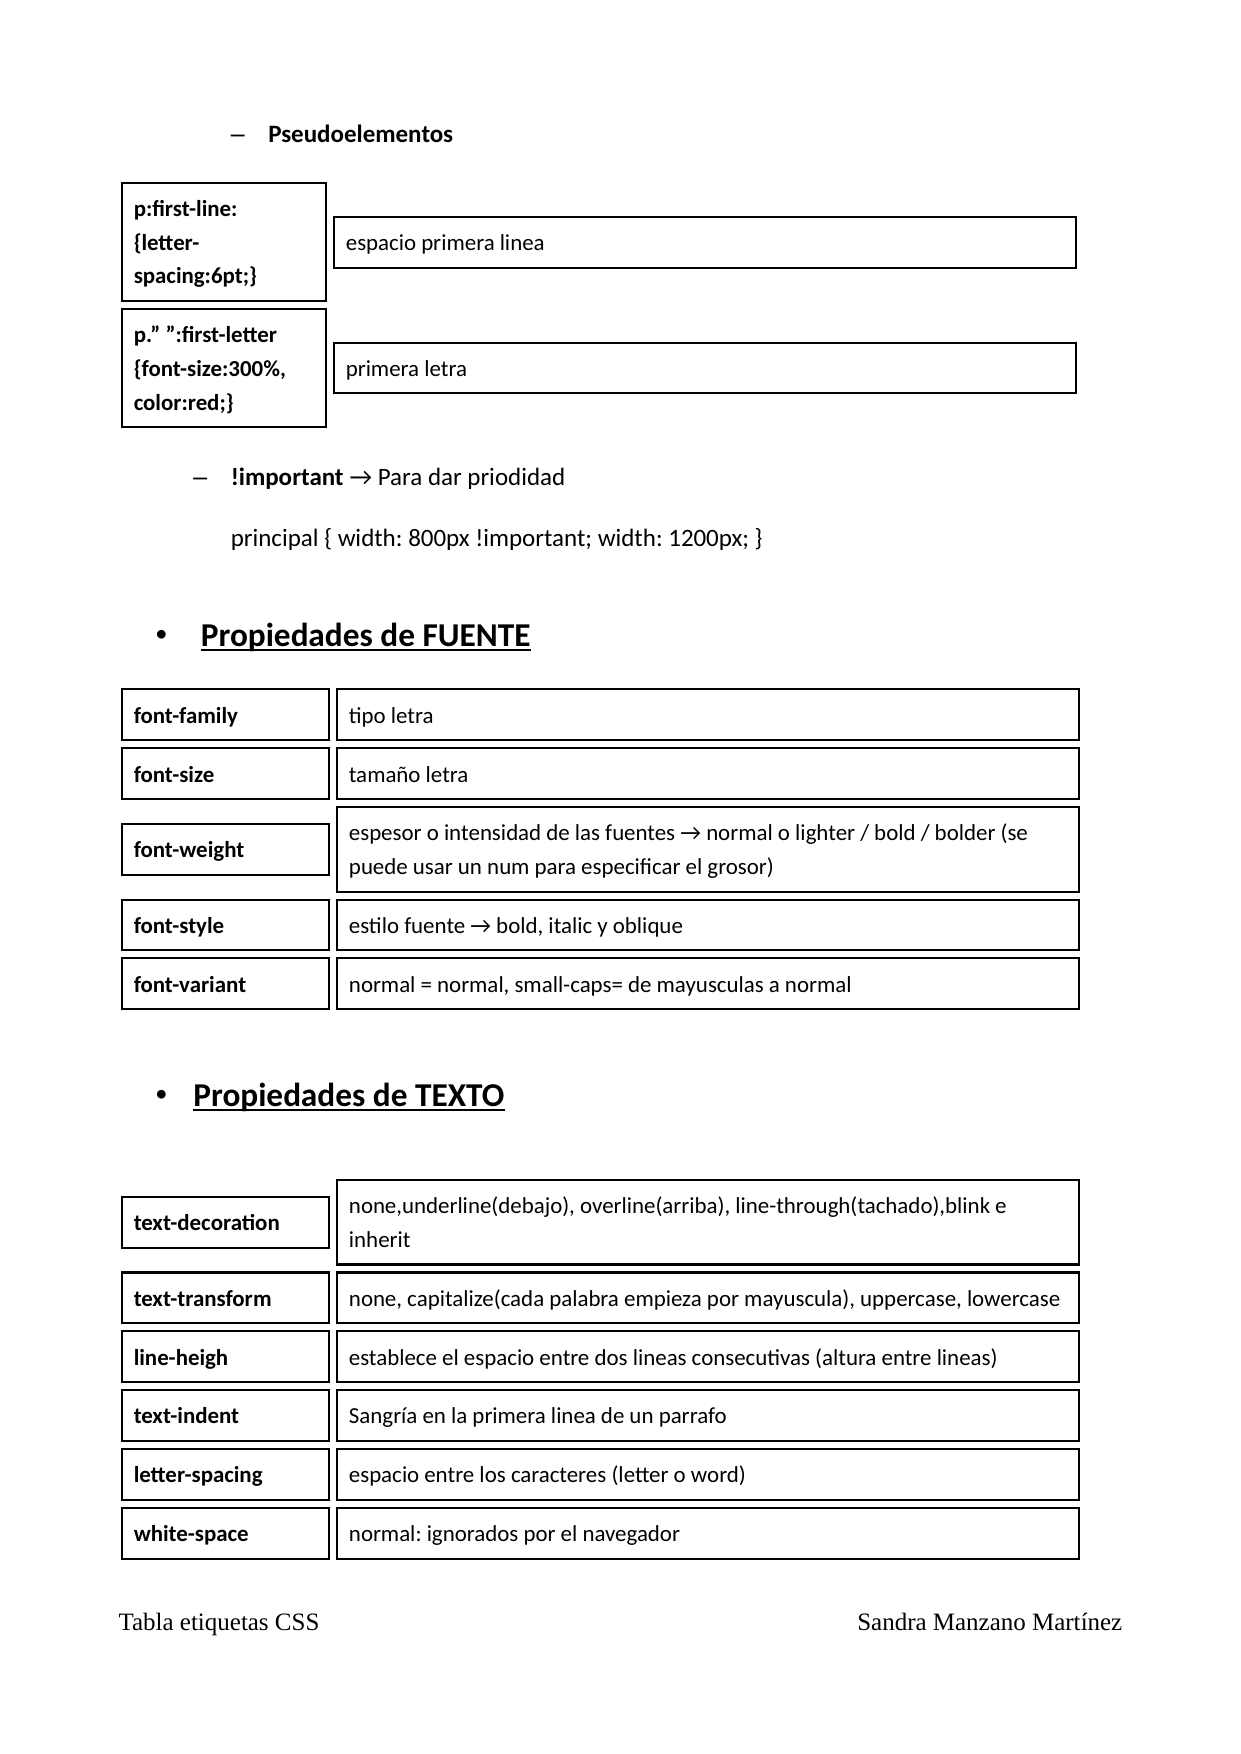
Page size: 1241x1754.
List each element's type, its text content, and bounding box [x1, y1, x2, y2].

table_cell normal = normal, small-caps= de mayusculas a normal [333, 954, 1083, 1013]
table_header espacio primera linea [330, 179, 1080, 305]
table_header p:first-line: {letter-spacing:6pt;} [118, 179, 330, 305]
table_cell text-transform [118, 1269, 333, 1327]
list !important → Para dar priodidad [193, 462, 1122, 492]
table_cell Sangría en la primera linea de un parrafo [333, 1386, 1083, 1445]
table_cell p.” ”:first-letter {font-size:300%, color:red;} [118, 305, 330, 431]
table_cell establece el espacio entre dos lineas consecutivas (altura entre lineas) [333, 1327, 1083, 1386]
table_cell letter-spacing [118, 1445, 333, 1504]
table_cell font-size [118, 744, 333, 803]
table_cell none, capitalize(cada palabra empieza por mayuscula), uppercase, lowercase [333, 1269, 1083, 1327]
list Pseudoelementos [231, 118, 1122, 149]
table_cell text-indent [118, 1386, 333, 1445]
table_cell font-weight [118, 803, 333, 896]
table_header font-family [118, 685, 333, 744]
table_cell tamaño letra [333, 744, 1083, 803]
list Propiedades de TEXTO [156, 1074, 1122, 1115]
list Propiedades de FUENTE [156, 614, 1122, 655]
table_cell espesor o intensidad de las fuentes → normal o lighter / bold / bolder (se puede usar un num para especificar el grosor) [333, 803, 1083, 896]
table_header tipo letra [333, 685, 1083, 744]
table_cell line-heigh [118, 1327, 333, 1386]
table_header none,underline(debajo), overline(arriba), line-through(tachado),blink e inherit [333, 1176, 1083, 1268]
table_cell font-variant [118, 954, 333, 1013]
list principal { width: 800px !important; width: 1200px; } [193, 523, 1122, 553]
table_cell font-style [118, 896, 333, 954]
table_cell white-space [118, 1504, 333, 1563]
table_cell estilo fuente → bold, italic y oblique [333, 896, 1083, 954]
table_cell normal: ignorados por el navegador [333, 1504, 1083, 1563]
table_header text-decoration [118, 1176, 333, 1268]
table_cell espacio entre los caracteres (letter o word) [333, 1445, 1083, 1504]
table_cell primera letra [330, 305, 1080, 431]
